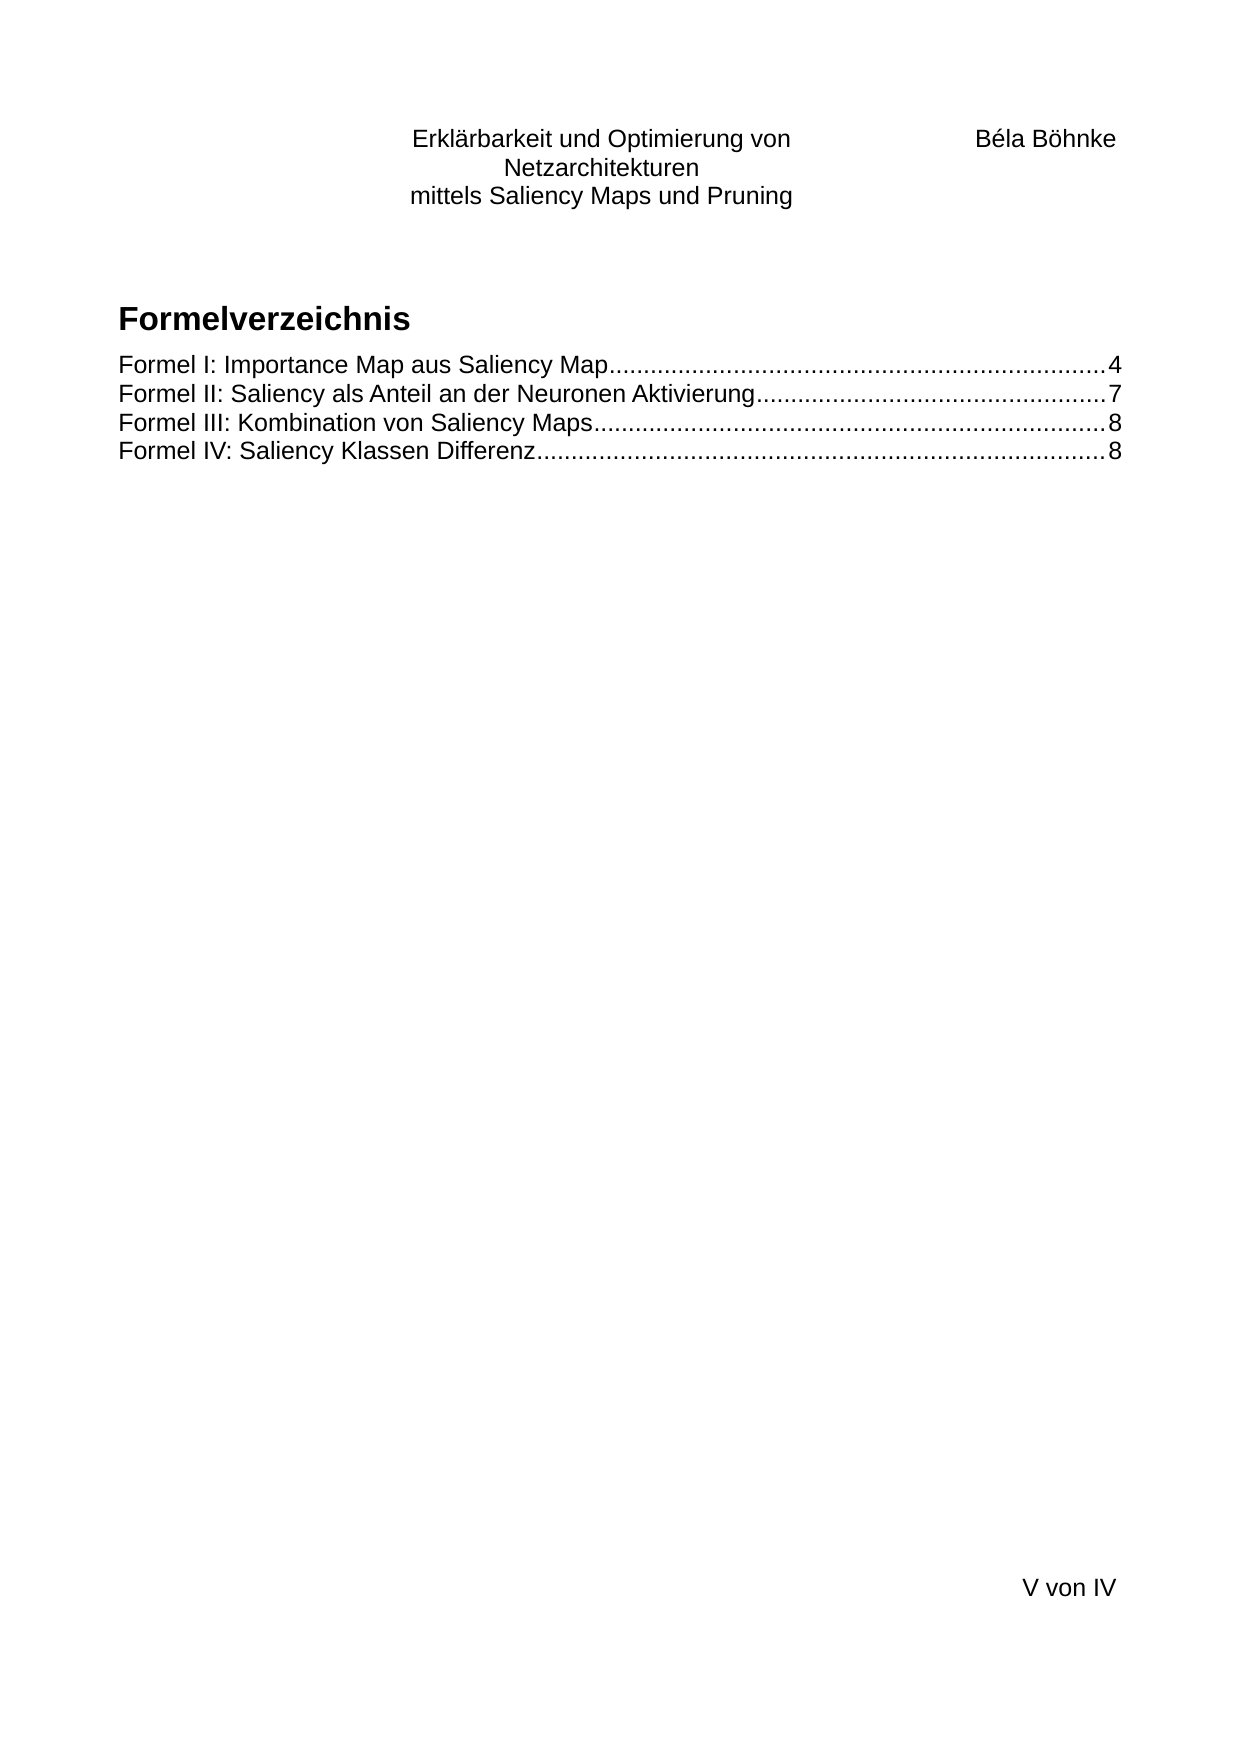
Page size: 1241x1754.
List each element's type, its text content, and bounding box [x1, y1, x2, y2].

text Formel III: Kombination von Saliency Maps 8 [118, 407, 1122, 436]
text Formel I: Importance Map aus Saliency Map 4 [118, 350, 1122, 379]
subtitle Formelverzeichnis [118, 299, 1122, 337]
text Formel IV: Saliency Klassen Differenz 8 [118, 436, 1122, 465]
text Formel II: Saliency als Anteil an der Neuronen Aktivierung 7 [118, 379, 1122, 407]
